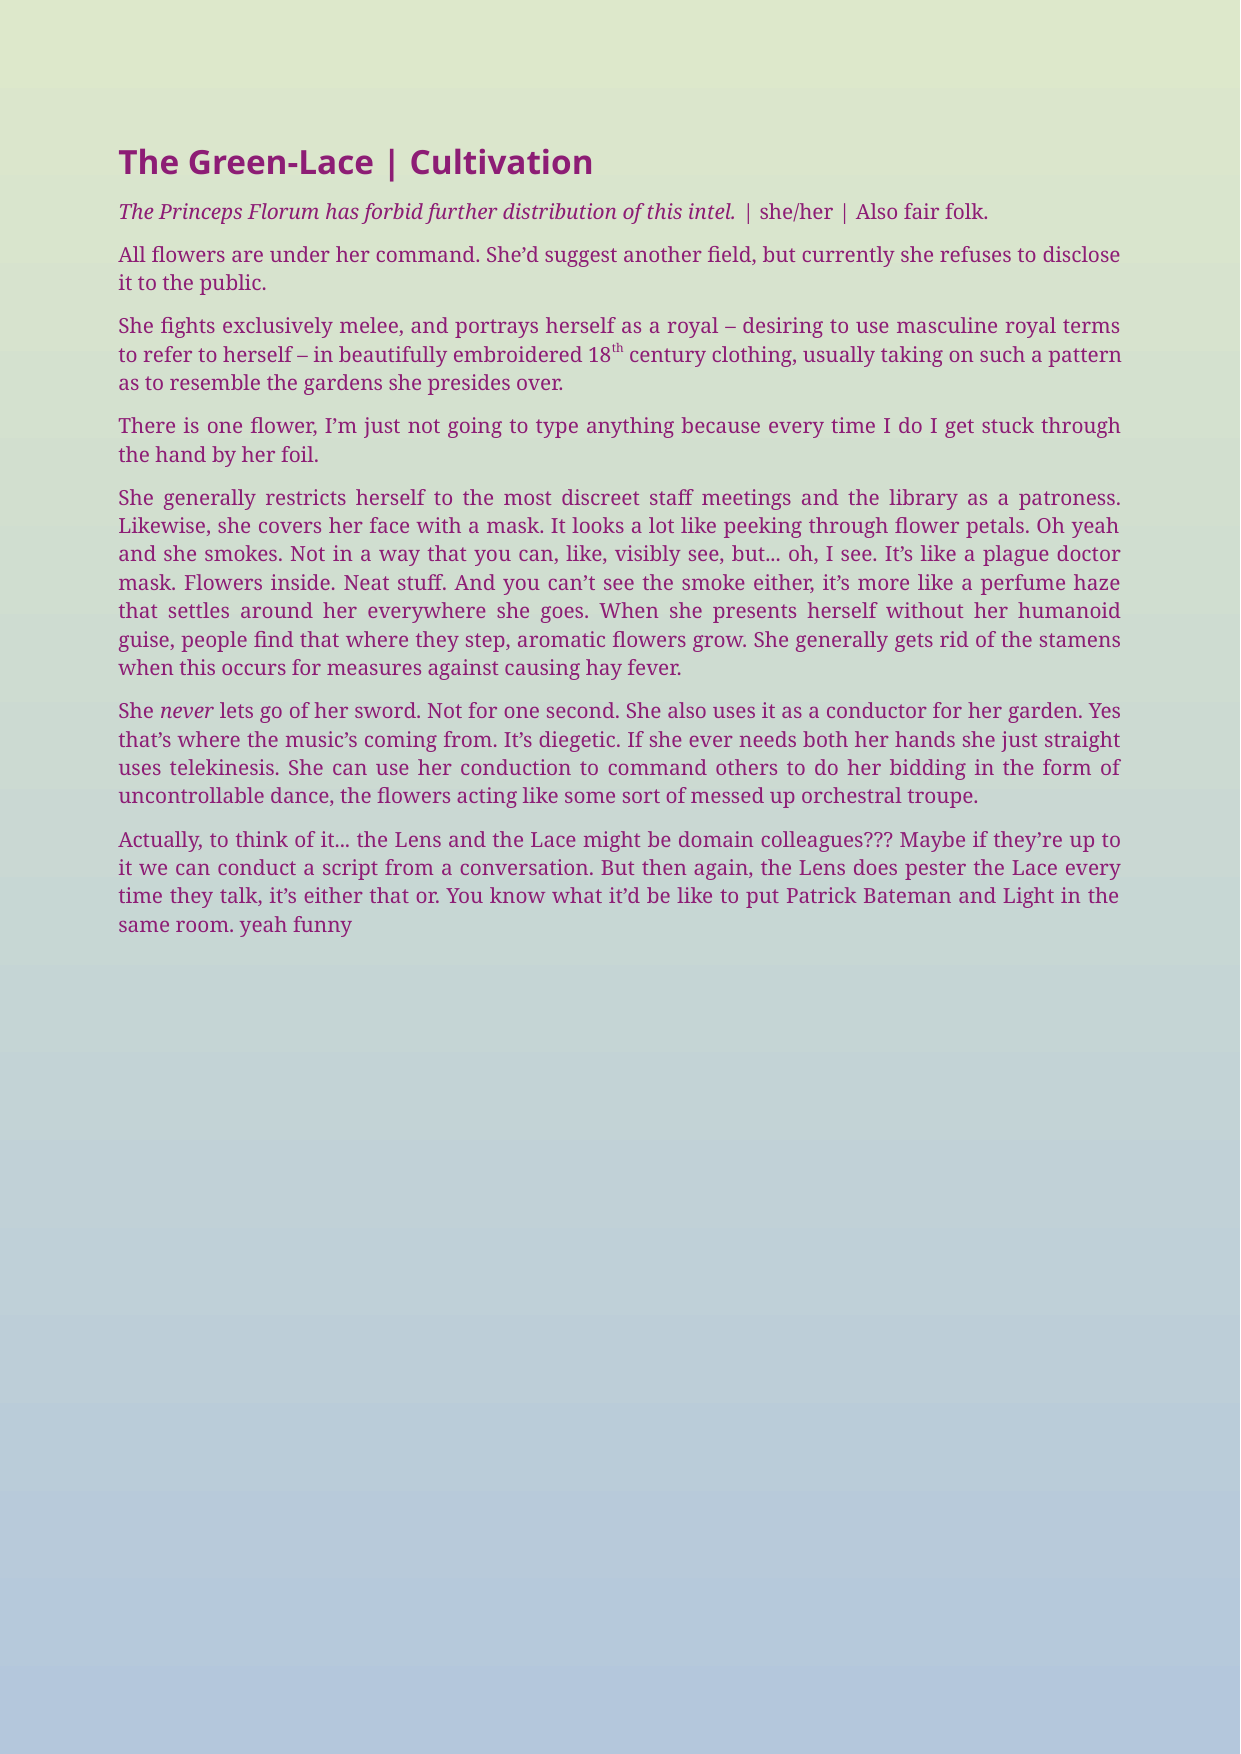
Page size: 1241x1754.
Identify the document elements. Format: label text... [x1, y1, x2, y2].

text She generally restricts herself to the most discreet staff meetings and the library as a patroness. Likewise, she covers her face with a mask. It looks a lot like peeking through flower petals. Oh yeah and she smokes. Not in a way that you can, like, visibly see, but... oh, I see. It’s like a plague doctor mask. Flowers inside. Neat stuff. And you can’t see the smoke either, it’s more like a perfume haze that settles around her everywhere she goes. When she presents herself without her humanoid guise, people find that where they step, aromatic flowers grow. She generally gets rid of the stamens when this occurs for measures against causing hay fever. [118, 483, 1122, 682]
text She never lets go of her sword. Not for one second. She also uses it as a conductor for her garden. Yes that’s where the music’s coming from. It’s diegetic. If she ever needs both her hands she just straight uses telekinesis. She can use her conduction to command others to do her bidding in the form of uncontrollable dance, the flowers acting like some sort of messed up orchestral troupe. [118, 696, 1122, 810]
text The Princeps Florum has forbid further distribution of this intel. | she/her | Also fair folk. [118, 197, 1122, 225]
text All flowers are under her command. She’d suggest another field, but currently she refuses to disclose it to the public. [118, 240, 1122, 297]
text She fights exclusively melee, and portrays herself as a royal – desiring to use masculine royal terms to refer to herself – in beautifully embroidered 18th century clothing, usually taking on such a pattern as to resemble the gardens she presides over. [118, 311, 1122, 397]
subtitle The Green-Lace | Cultivation [118, 139, 1122, 184]
text There is one flower, I’m just not going to type anything because every time I do I get stuck through the hand by her foil. [118, 411, 1122, 468]
text Actually, to think of it... the Lens and the Lace might be domain colleagues??? Maybe if they’re up to it we can conduct a script from a conversation. But then again, the Lens does pester the Lace every time they talk, it’s either that or. You know what it’d be like to put Patrick Bateman and Light in the same room. yeah funny [118, 825, 1122, 938]
